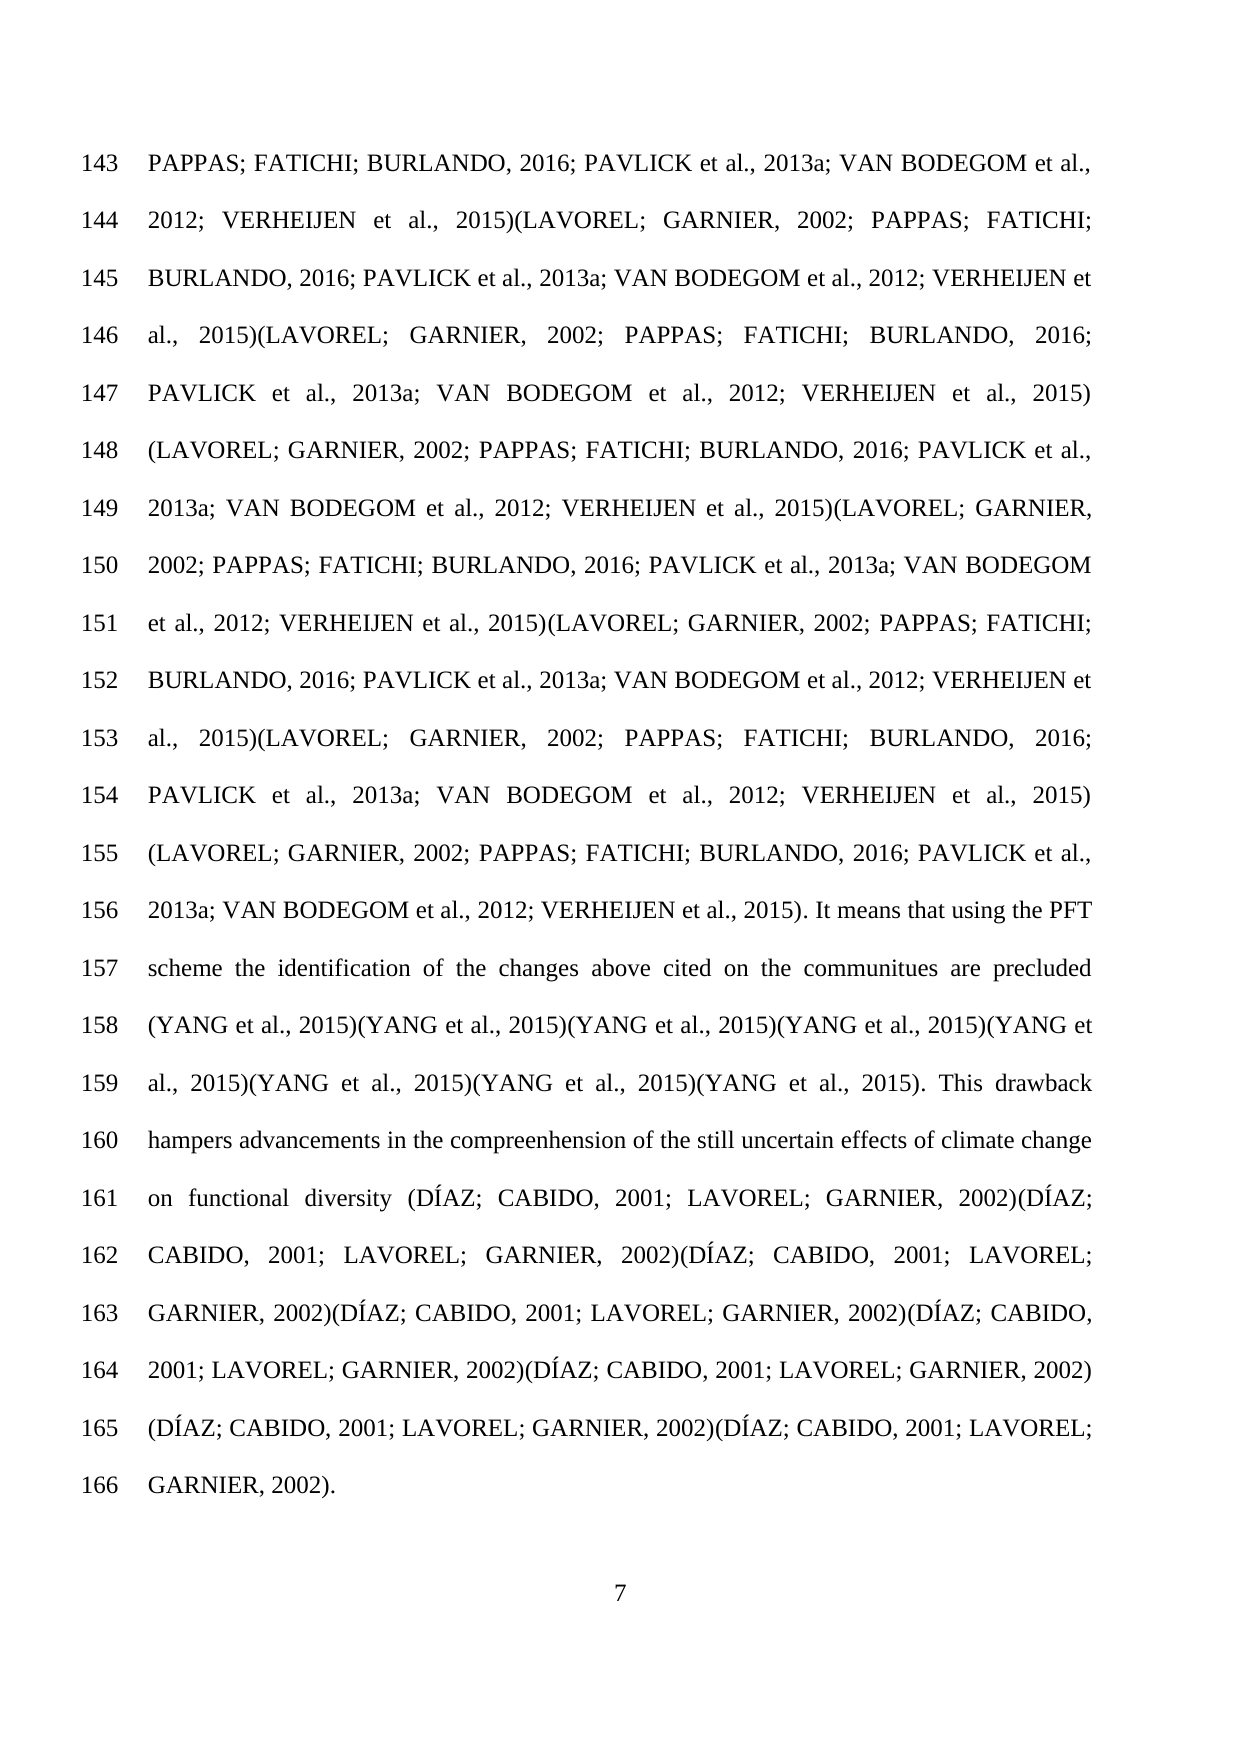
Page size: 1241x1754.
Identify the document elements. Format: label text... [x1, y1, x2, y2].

text PAPPAS; FATICHI; BURLANDO, 2016; PAVLICK et al., 2013a; VAN BODEGOM et al., 2012; VERHEIJEN et al., 2015)(LAVOREL; GARNIER, 2002; PAPPAS; FATICHI; BURLANDO, 2016; PAVLICK et al., 2013a; VAN BODEGOM et al., 2012; VERHEIJEN et al., 2015)(LAVOREL; GARNIER, 2002; PAPPAS; FATICHI; BURLANDO, 2016; PAVLICK et al., 2013a; VAN BODEGOM et al., 2012; VERHEIJEN et al., 2015)(LAVOREL; GARNIER, 2002; PAPPAS; FATICHI; BURLANDO, 2016; PAVLICK et al., 2013a; VAN BODEGOM et al., 2012; VERHEIJEN et al., 2015)(LAVOREL; GARNIER, 2002; PAPPAS; FATICHI; BURLANDO, 2016; PAVLICK et al., 2013a; VAN BODEGOM et al., 2012; VERHEIJEN et al., 2015)(LAVOREL; GARNIER, 2002; PAPPAS; FATICHI; BURLANDO, 2016; PAVLICK et al., 2013a; VAN BODEGOM et al., 2012; VERHEIJEN et al., 2015)(LAVOREL; GARNIER, 2002; PAPPAS; FATICHI; BURLANDO, 2016; PAVLICK et al., 2013a; VAN BODEGOM et al., 2012; VERHEIJEN et al., 2015)(LAVOREL; GARNIER, 2002; PAPPAS; FATICHI; BURLANDO, 2016; PAVLICK et al., 2013a; VAN BODEGOM et al., 2012; VERHEIJEN et al., 2015)⁠. It means that using the PFT scheme the identification of the changes above cited on the communitues are precluded (YANG et al., 2015)(YANG et al., 2015)(YANG et al., 2015)(YANG et al., 2015)(YANG et al., 2015)(YANG et al., 2015)(YANG et al., 2015)(YANG et al., 2015)⁠. This drawback hampers advancements in the compreenhension of the still uncertain effects of climate change on functional diversity (DÍAZ; CABIDO, 2001; LAVOREL; GARNIER, 2002)(DÍAZ; CABIDO, 2001; LAVOREL; GARNIER, 2002)(DÍAZ; CABIDO, 2001; LAVOREL; GARNIER, 2002)(DÍAZ; CABIDO, 2001; LAVOREL; GARNIER, 2002)(DÍAZ; CABIDO, 2001; LAVOREL; GARNIER, 2002)(DÍAZ; CABIDO, 2001; LAVOREL; GARNIER, 2002)(DÍAZ; CABIDO, 2001; LAVOREL; GARNIER, 2002)(DÍAZ; CABIDO, 2001; LAVOREL; GARNIER, 2002). [148, 148, 1093, 1499]
